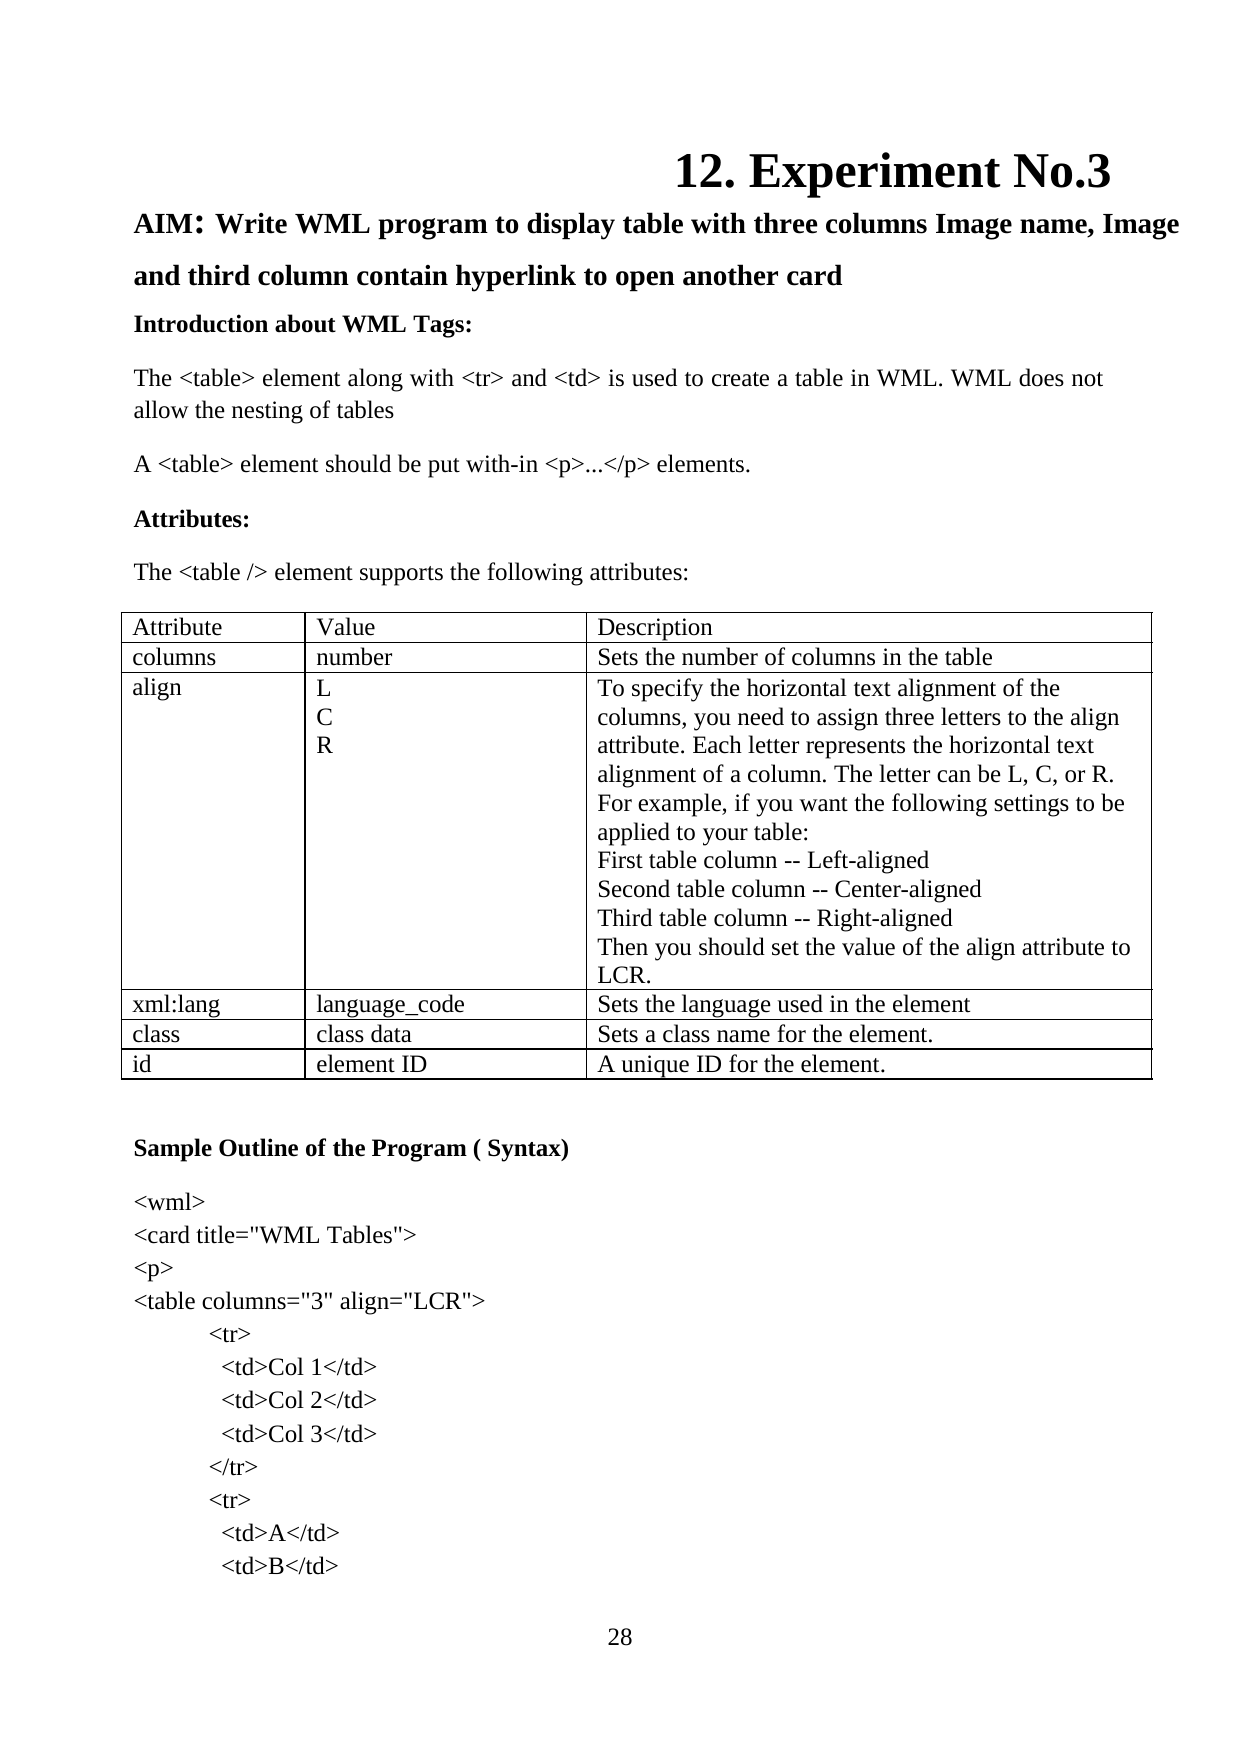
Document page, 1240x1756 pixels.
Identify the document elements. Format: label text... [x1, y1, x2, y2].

text <td>Col 3</td> [221, 1419, 1196, 1447]
table_cell A unique ID for the element. [587, 1050, 1151, 1078]
table_cell To specify the horizontal text alignment of the columns, you need to assign three letters to the align attribute. Each letter represents the horizontal text alignment of a column. The letter can be L, C, or R. For example, if you want the following settings to be applied to your table: First table column -- Left-aligned Second table column -- Center-aligned Third table column -- Right-aligned Then you should set the value of the align attribute to LCR. [587, 673, 1151, 989]
subtitle AIM: Write WML program to display table with three columns Image name, Image and third column contain hyperlink to open another card [133, 199, 1196, 292]
text <card title="WML Tables"> [133, 1220, 1196, 1249]
table_cell L C R [306, 673, 586, 989]
table_header Description [587, 613, 1151, 642]
table_cell xml:lang [122, 990, 304, 1018]
table_header Value [306, 613, 586, 642]
text <td>Col 1</td> [221, 1352, 1196, 1381]
table_cell Sets the language used in the element [587, 990, 1151, 1018]
table_cell Sets the number of columns in the table [587, 643, 1151, 671]
text </tr> [208, 1452, 1196, 1481]
table_cell id [122, 1050, 304, 1078]
text <tr> [208, 1485, 1196, 1513]
text <p> [133, 1253, 1196, 1282]
text <td>Col 2</td> [221, 1386, 1196, 1414]
table_cell class [122, 1020, 304, 1048]
text <td>B</td> [221, 1551, 1196, 1579]
text <wml> [133, 1187, 1196, 1216]
text <tr> [208, 1319, 1196, 1348]
table_cell columns [122, 643, 304, 671]
table_cell Sets a class name for the element. [587, 1020, 1151, 1048]
subtitle Attributes: [133, 504, 1196, 533]
text The <table> element along with <tr> and <td> is used to create a table in WML. WML does not allow the nesting of tables [133, 363, 1155, 424]
text The <table /> element supports the following attributes: [133, 557, 1196, 586]
list Experiment No.3 [673, 142, 1196, 199]
table_cell element ID [306, 1050, 586, 1078]
table_cell class data [306, 1020, 586, 1048]
table_header Attribute [122, 613, 304, 642]
text A <table> element should be put with-in <p>...</p> elements. [133, 449, 1196, 478]
subtitle Sample Outline of the Program ( Syntax) [133, 1133, 1196, 1162]
table_cell align [122, 673, 304, 989]
subtitle Introduction about WML Tags: [133, 309, 1196, 338]
table_cell language_code [306, 990, 586, 1018]
text <table columns="3" align="LCR"> [133, 1286, 1196, 1315]
table_cell number [306, 643, 586, 671]
text <td>A</td> [221, 1518, 1196, 1547]
